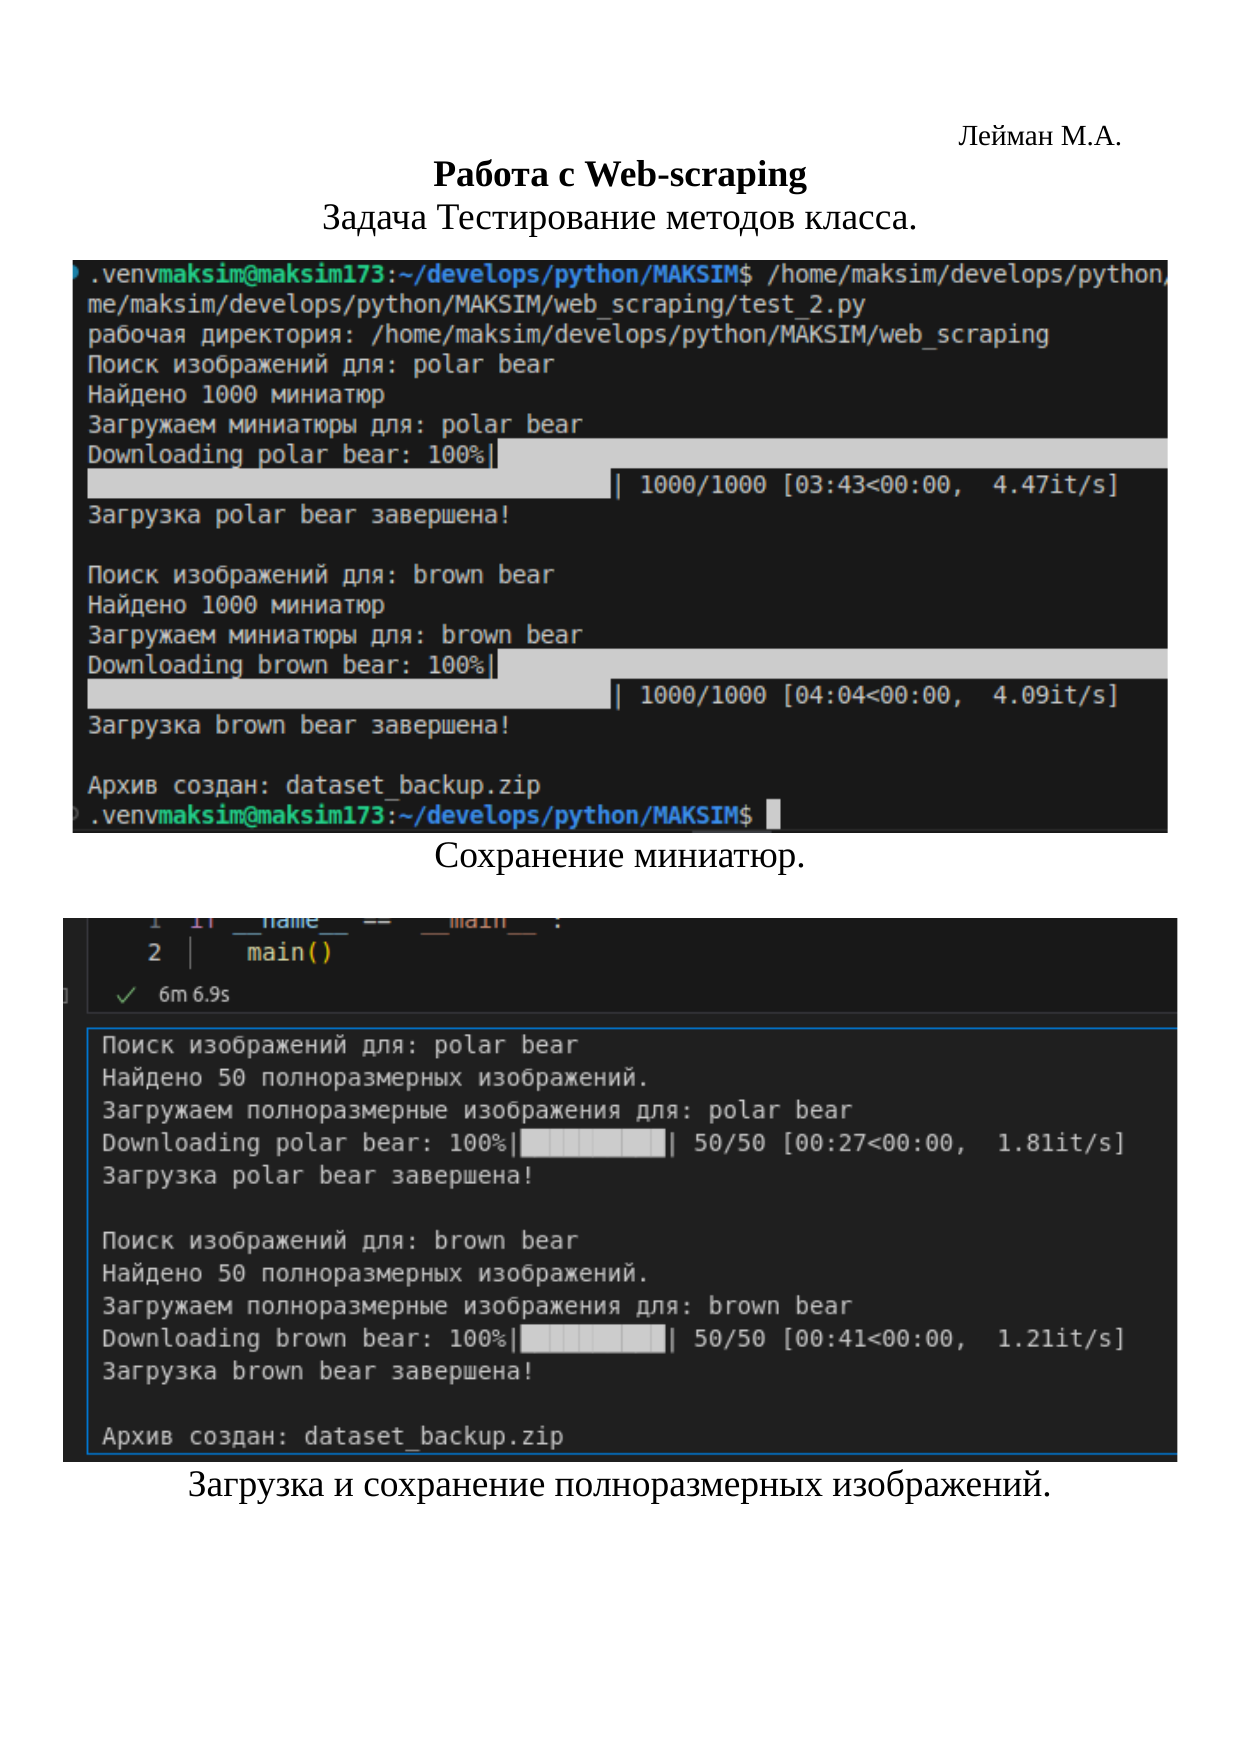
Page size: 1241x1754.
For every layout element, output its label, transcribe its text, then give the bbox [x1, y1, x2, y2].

picture [72, 260, 1168, 833]
text Работа с Web-scraping [118, 152, 1122, 195]
text [118, 238, 1122, 260]
picture [63, 918, 1178, 1462]
text Лейман М.А. [118, 118, 1122, 152]
text Загрузка и сохранение полноразмерных изображений. [118, 1462, 1122, 1504]
text Задача Тестирование методов класса. [118, 195, 1122, 238]
text Сохранение миниатюр. [118, 833, 1122, 876]
